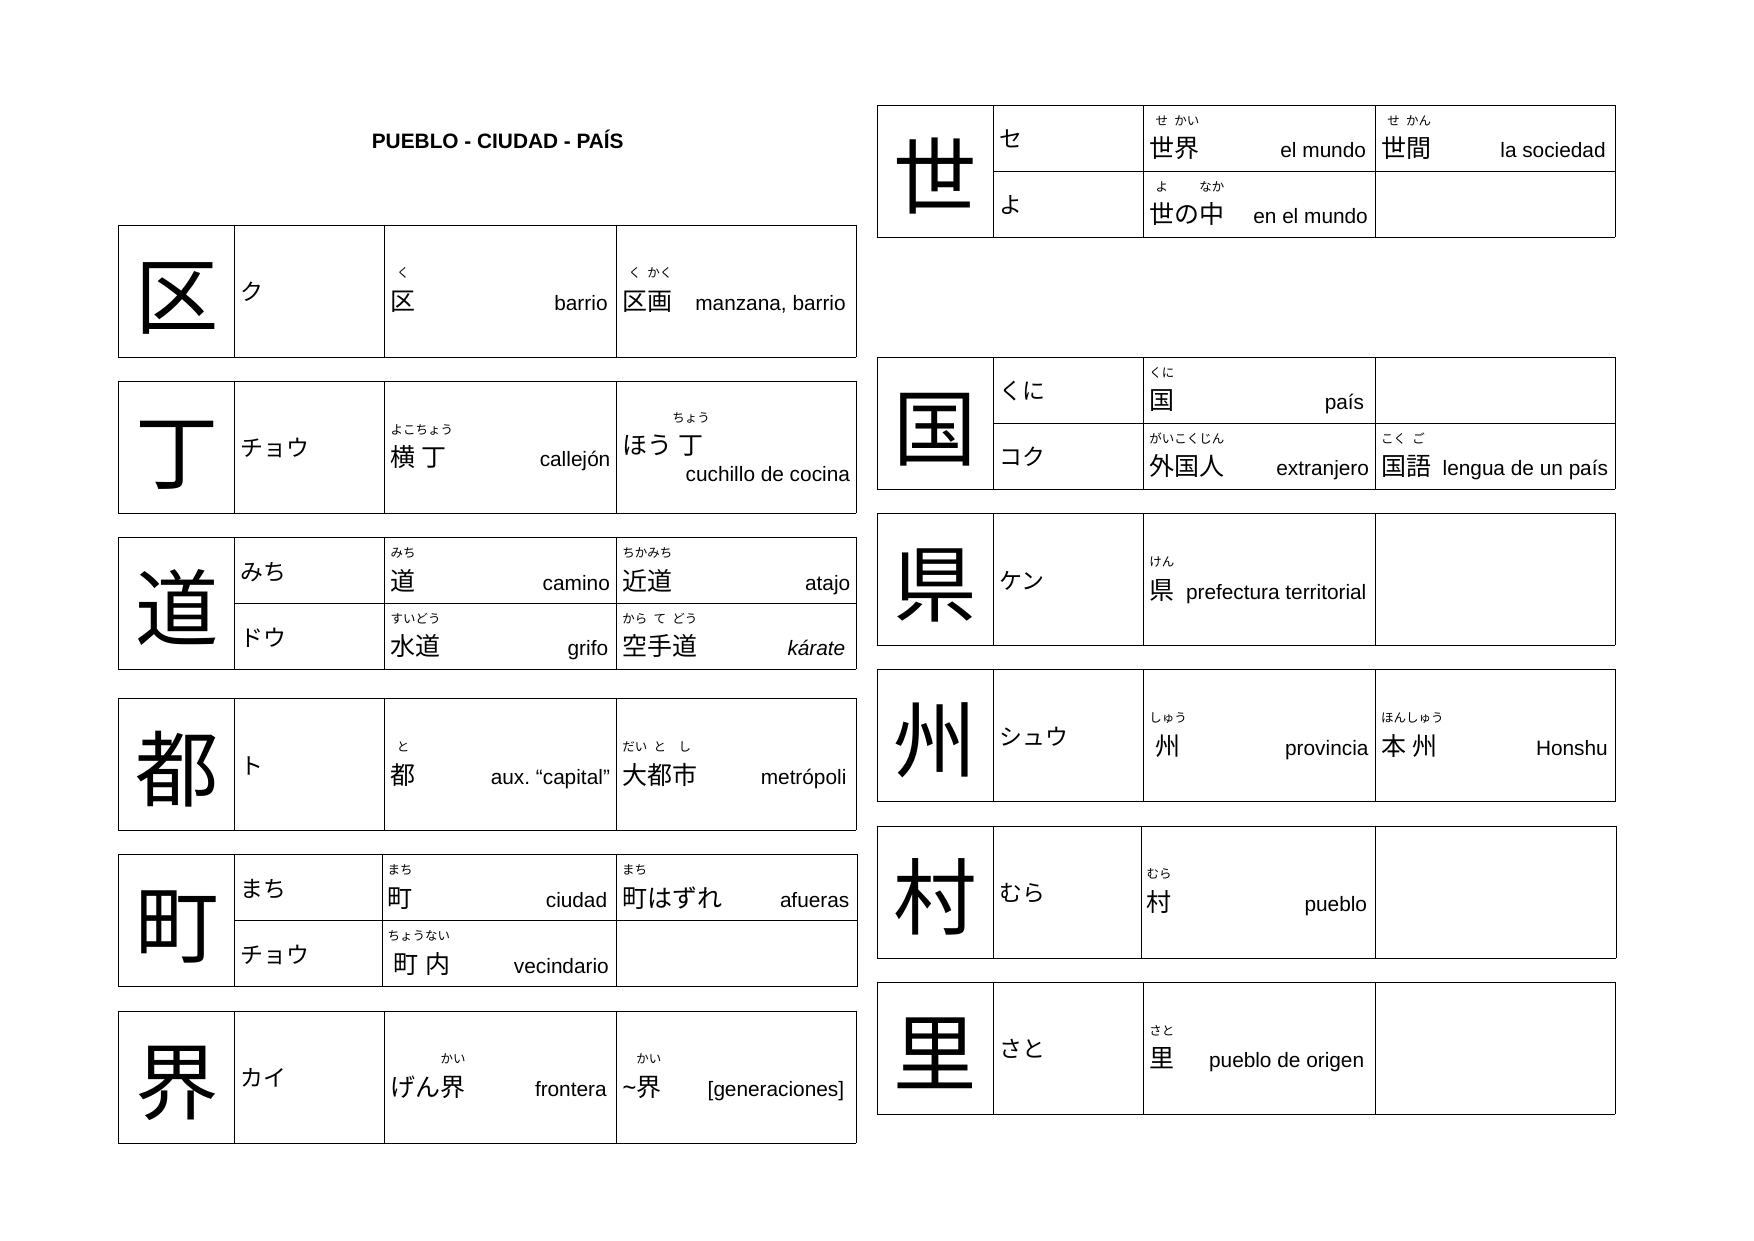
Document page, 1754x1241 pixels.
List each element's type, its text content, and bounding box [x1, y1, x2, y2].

table_header 区く画かく manzana, barrio [617, 226, 856, 357]
table_header 町まちはずれ afueras [617, 855, 857, 920]
table_header [1376, 983, 1615, 1114]
table_header 都と aux. “capital” [385, 699, 616, 830]
table_cell よ [994, 172, 1143, 237]
table_cell 世よの中なか en el mundo [1144, 172, 1375, 237]
table_header 町まち ciudad [383, 855, 616, 920]
table_header 道 [119, 538, 234, 669]
table_header 横よこ丁ちょう callejón [385, 382, 616, 513]
table_cell ドウ [235, 604, 384, 669]
table_header むら [994, 827, 1141, 958]
table_header 県 [878, 514, 993, 645]
table_cell [1376, 172, 1615, 237]
table_header [1376, 827, 1616, 958]
table_cell コク [994, 424, 1143, 489]
table_cell 外がい国こく人じん extranjero [1144, 424, 1375, 489]
table_header 里さと pueblo de origen [1144, 983, 1375, 1114]
table_header チョウ [235, 382, 384, 513]
table_header くに [994, 358, 1143, 423]
table_header 村 [878, 827, 993, 958]
table_cell 国こく語ご lengua de un país [1376, 424, 1615, 489]
table_header ト [235, 699, 384, 830]
table_cell チョウ [235, 921, 382, 986]
table_header 村むら pueblo [1142, 827, 1375, 958]
table_header げん界かい frontera [385, 1012, 616, 1143]
table_header さと [994, 983, 1143, 1114]
table_cell 町ちょう内ない vecindario [383, 921, 616, 986]
table_header 世せ間かん la sociedad [1376, 106, 1615, 171]
table_header 町 [119, 855, 234, 986]
table_header 県けん prefectura territorial [1144, 514, 1375, 645]
table_header ほう丁ちょう cuchillo de cocina [617, 382, 856, 513]
table_header 都 [119, 699, 234, 830]
table_header 区 [119, 226, 234, 357]
table_cell 水すい道どう grifo [385, 604, 616, 669]
table_header 国 [878, 358, 993, 489]
table_header 区く barrio [385, 226, 616, 357]
table_header まち [235, 855, 382, 920]
text PUEBLO - CIUDAD - PAÍS [118, 129, 877, 153]
table_header [1376, 514, 1615, 645]
table_cell [617, 921, 857, 986]
table_header 近ちか道みち atajo [617, 538, 856, 603]
table_header シュウ [994, 670, 1143, 801]
table_header 国くに país [1144, 358, 1375, 423]
table_header 丁 [119, 382, 234, 513]
table_header 世せ界かい el mundo [1144, 106, 1375, 171]
table_header ク [235, 226, 384, 357]
table_header 世 [878, 106, 993, 237]
table_header ケン [994, 514, 1143, 645]
table_header 里 [878, 983, 993, 1114]
table_header セ [994, 106, 1143, 171]
table_header 界 [119, 1012, 234, 1143]
table_header みち [235, 538, 384, 603]
table_cell 空から手て道どう kárate [617, 604, 856, 669]
table_header 州しゅう provincia [1144, 670, 1375, 801]
table_header カイ [235, 1012, 384, 1143]
table_header 本ほん州しゅう Honshu [1376, 670, 1615, 801]
table_header [1376, 358, 1615, 423]
table_header ~界かい [generaciones] [617, 1012, 856, 1143]
table_header 州 [878, 670, 993, 801]
table_header 道みち camino [385, 538, 616, 603]
table_header 大だい都と市し metrópoli [617, 699, 856, 830]
